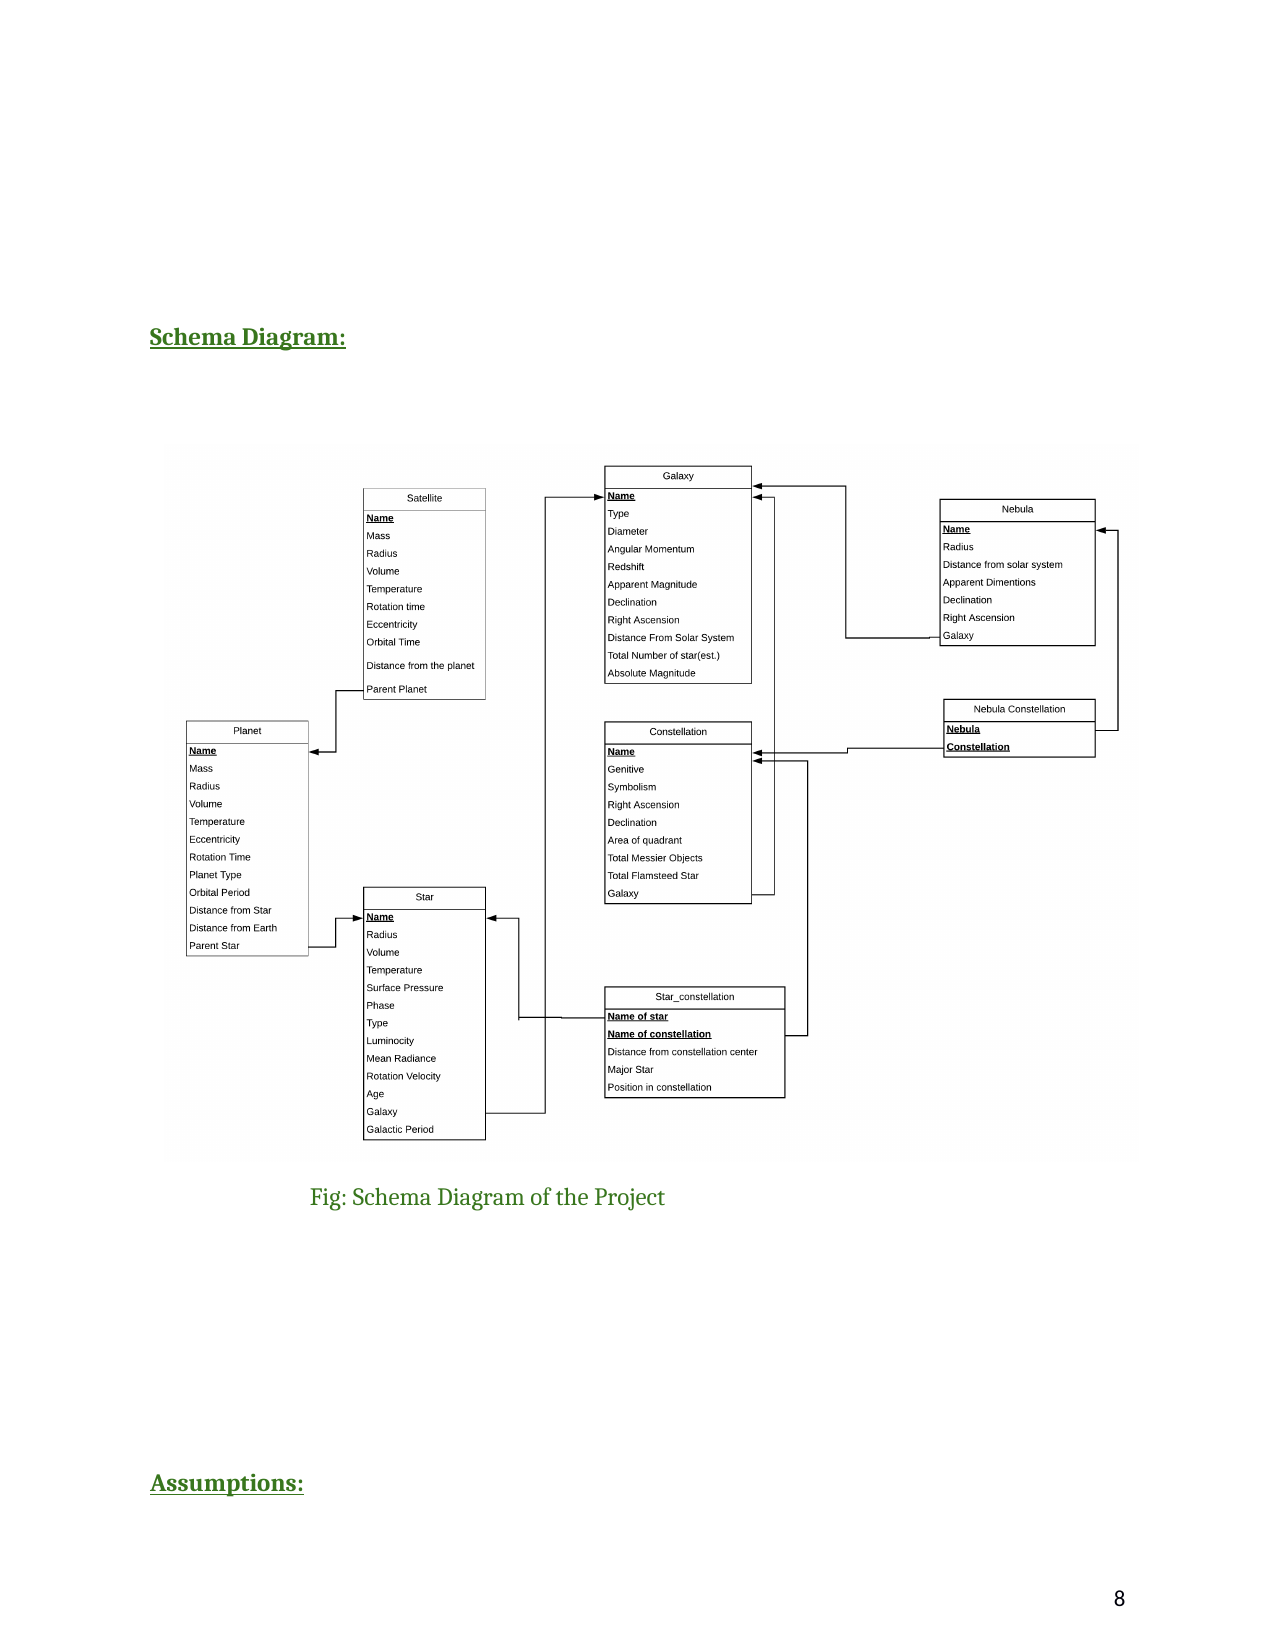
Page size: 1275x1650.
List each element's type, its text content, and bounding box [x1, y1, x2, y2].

picture [164, 444, 1139, 1162]
text Assumptions: [150, 1469, 1125, 1498]
text Fig: Schema Diagram of the Project [150, 418, 1125, 1212]
text Schema Diagram: [150, 323, 1125, 351]
